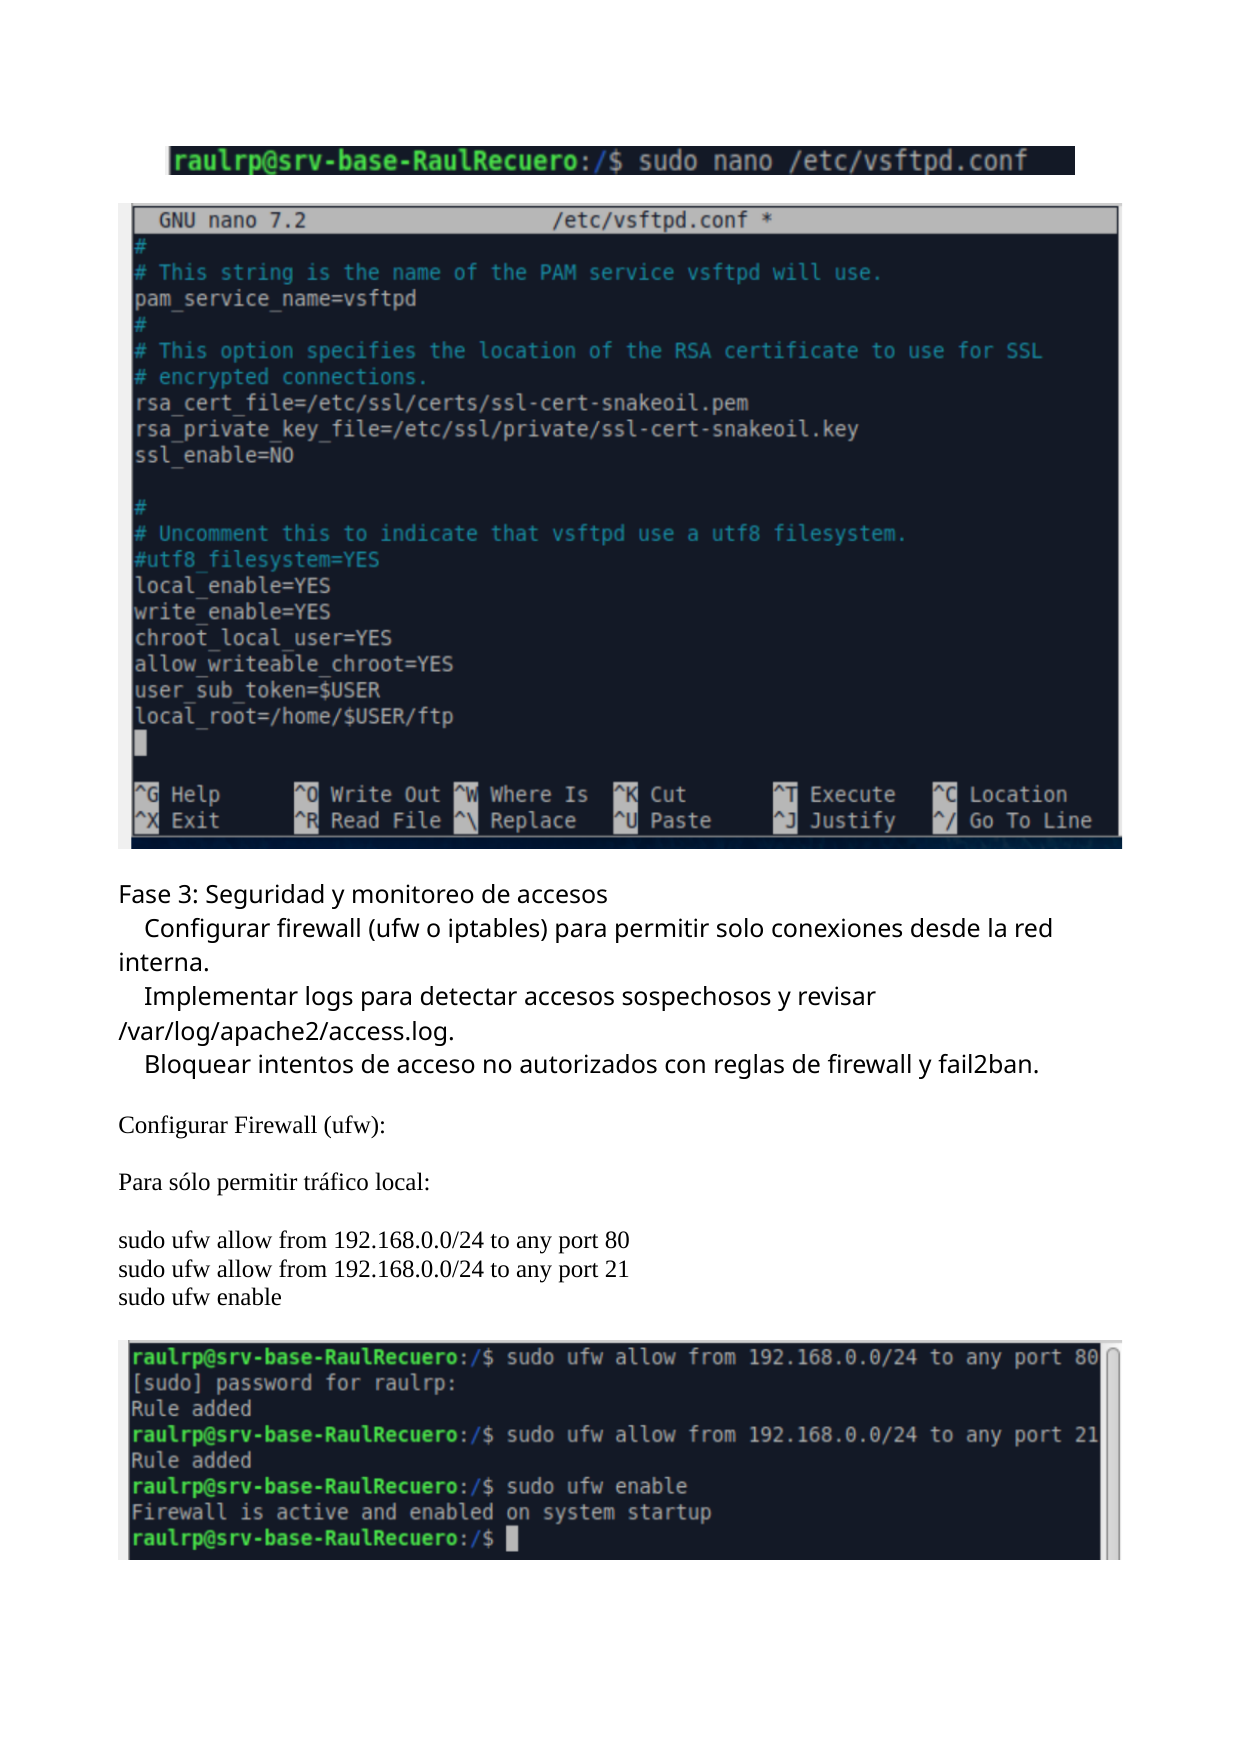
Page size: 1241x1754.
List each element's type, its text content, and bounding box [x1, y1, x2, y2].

text sudo ufw enable [118, 1282, 1122, 1311]
picture [118, 1340, 1123, 1560]
text sudo ufw allow from 192.168.0.0/24 to any port 80 [118, 1225, 1122, 1254]
text Para sólo permitir tráfico local: [118, 1167, 1122, 1196]
picture [118, 203, 1123, 849]
text Fase 3: Seguridad y monitoreo de accesos ✅ Configurar firewall (ufw o iptables) para permitir solo conexiones desde la red interna. ✅ Implementar logs para detectar accesos sospechosos y revisar /var/log/apache2/access.log. ✅ Bloquear intentos de acceso no autorizados con reglas de firewall y fail2ban. [118, 877, 1122, 1081]
text sudo ufw allow from 192.168.0.0/24 to any port 21 [118, 1254, 1122, 1282]
picture [165, 146, 1075, 175]
text Configurar Firewall (ufw): [118, 1110, 1122, 1139]
